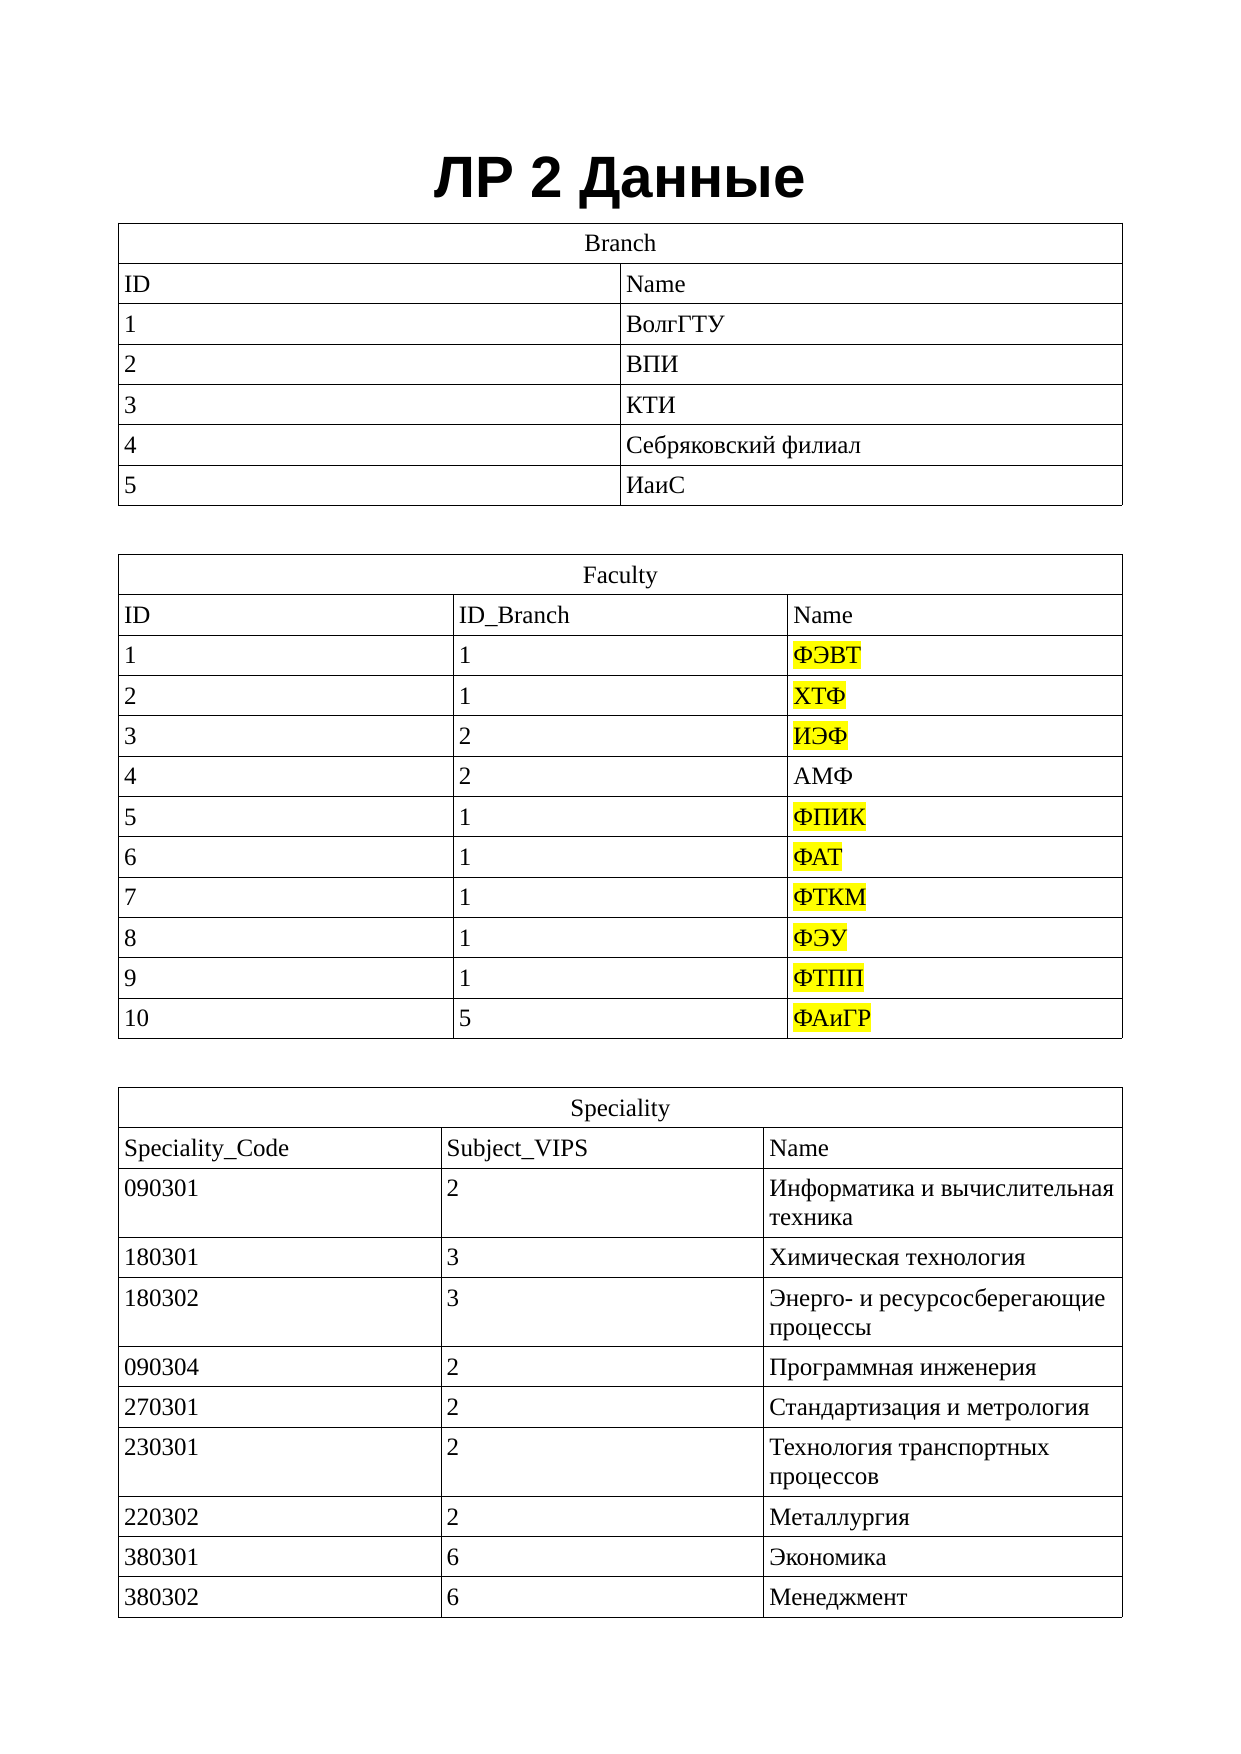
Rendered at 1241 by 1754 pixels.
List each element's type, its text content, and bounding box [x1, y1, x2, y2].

table_cell Менеджмент [764, 1577, 1122, 1617]
table_cell Name [788, 595, 1122, 635]
table_cell ID [119, 595, 453, 635]
table_cell 220302 [119, 1497, 441, 1536]
table_cell 090304 [119, 1347, 441, 1386]
table_cell 2 [119, 345, 620, 384]
table_cell 4 [119, 757, 453, 796]
table_cell 3 [442, 1238, 763, 1277]
table_cell КТИ [621, 385, 1122, 424]
table_cell Энерго- и ресурсосберегающие процессы [764, 1278, 1122, 1346]
table_cell ФТКМ [788, 878, 1122, 917]
table_cell 5 [119, 466, 620, 505]
table_cell 8 [119, 918, 453, 957]
table_cell 3 [442, 1278, 763, 1346]
table_cell Себряковский филиал [621, 425, 1122, 464]
table_cell 1 [454, 878, 787, 917]
table_cell 380302 [119, 1577, 441, 1617]
table_cell ФЭВТ [788, 636, 1122, 675]
table_cell 1 [454, 837, 787, 877]
table_cell 5 [119, 797, 453, 836]
table_cell ИаиС [621, 466, 1122, 505]
table_cell 2 [442, 1387, 763, 1427]
table_cell 6 [442, 1577, 763, 1617]
title ЛР 2 Данные [118, 143, 1122, 210]
table_cell 1 [454, 797, 787, 836]
table_cell ФАТ [788, 837, 1122, 877]
table_cell 2 [442, 1169, 763, 1237]
table_cell Металлургия [764, 1497, 1122, 1536]
table_cell Name [621, 264, 1122, 303]
table_cell 380301 [119, 1537, 441, 1576]
table_header Branch [119, 224, 1122, 263]
table_cell ID [119, 264, 620, 303]
table_cell 2 [454, 757, 787, 796]
table_cell 090301 [119, 1169, 441, 1237]
table_cell 5 [454, 999, 787, 1038]
table_cell Технология транспортных процессов [764, 1428, 1122, 1496]
table_cell 180302 [119, 1278, 441, 1346]
table_cell АМФ [788, 757, 1122, 796]
table_cell ФТПП [788, 958, 1122, 997]
table_cell ВПИ [621, 345, 1122, 384]
table_cell 2 [442, 1347, 763, 1386]
table_cell 1 [119, 636, 453, 675]
table_cell ХТФ [788, 676, 1122, 715]
table_cell Информатика и вычислительная техника [764, 1169, 1122, 1237]
table_cell Subject_VIPS [442, 1128, 763, 1168]
table_cell ID_Branch [454, 595, 787, 635]
table_cell 3 [119, 716, 453, 756]
table_cell 10 [119, 999, 453, 1038]
table_header Faculty [119, 555, 1122, 594]
table_cell Программная инженерия [764, 1347, 1122, 1386]
table_cell 1 [119, 304, 620, 344]
table_cell 230301 [119, 1428, 441, 1496]
table_cell 2 [442, 1497, 763, 1536]
table_cell 2 [454, 716, 787, 756]
table_cell 6 [442, 1537, 763, 1576]
table_cell 4 [119, 425, 620, 464]
table_cell Химическая технология [764, 1238, 1122, 1277]
table_cell ВолгГТУ [621, 304, 1122, 344]
table_cell 3 [119, 385, 620, 424]
table_cell Стандартизация и метрология [764, 1387, 1122, 1427]
table_cell 270301 [119, 1387, 441, 1427]
table_cell ФЭУ [788, 918, 1122, 957]
table_cell 6 [119, 837, 453, 877]
table_cell ФАиГР [788, 999, 1122, 1038]
table_cell ИЭФ [788, 716, 1122, 756]
table_cell Speciality_Code [119, 1128, 441, 1168]
table_cell 2 [119, 676, 453, 715]
table_cell 7 [119, 878, 453, 917]
table_cell Name [764, 1128, 1122, 1168]
table_cell ФПИК [788, 797, 1122, 836]
table_cell 1 [454, 636, 787, 675]
table_cell 1 [454, 958, 787, 997]
table_cell 180301 [119, 1238, 441, 1277]
table_cell 9 [119, 958, 453, 997]
table_cell 2 [442, 1428, 763, 1496]
table_header Speciality [119, 1088, 1122, 1127]
table_cell Экономика [764, 1537, 1122, 1576]
table_cell 1 [454, 676, 787, 715]
table_cell 1 [454, 918, 787, 957]
